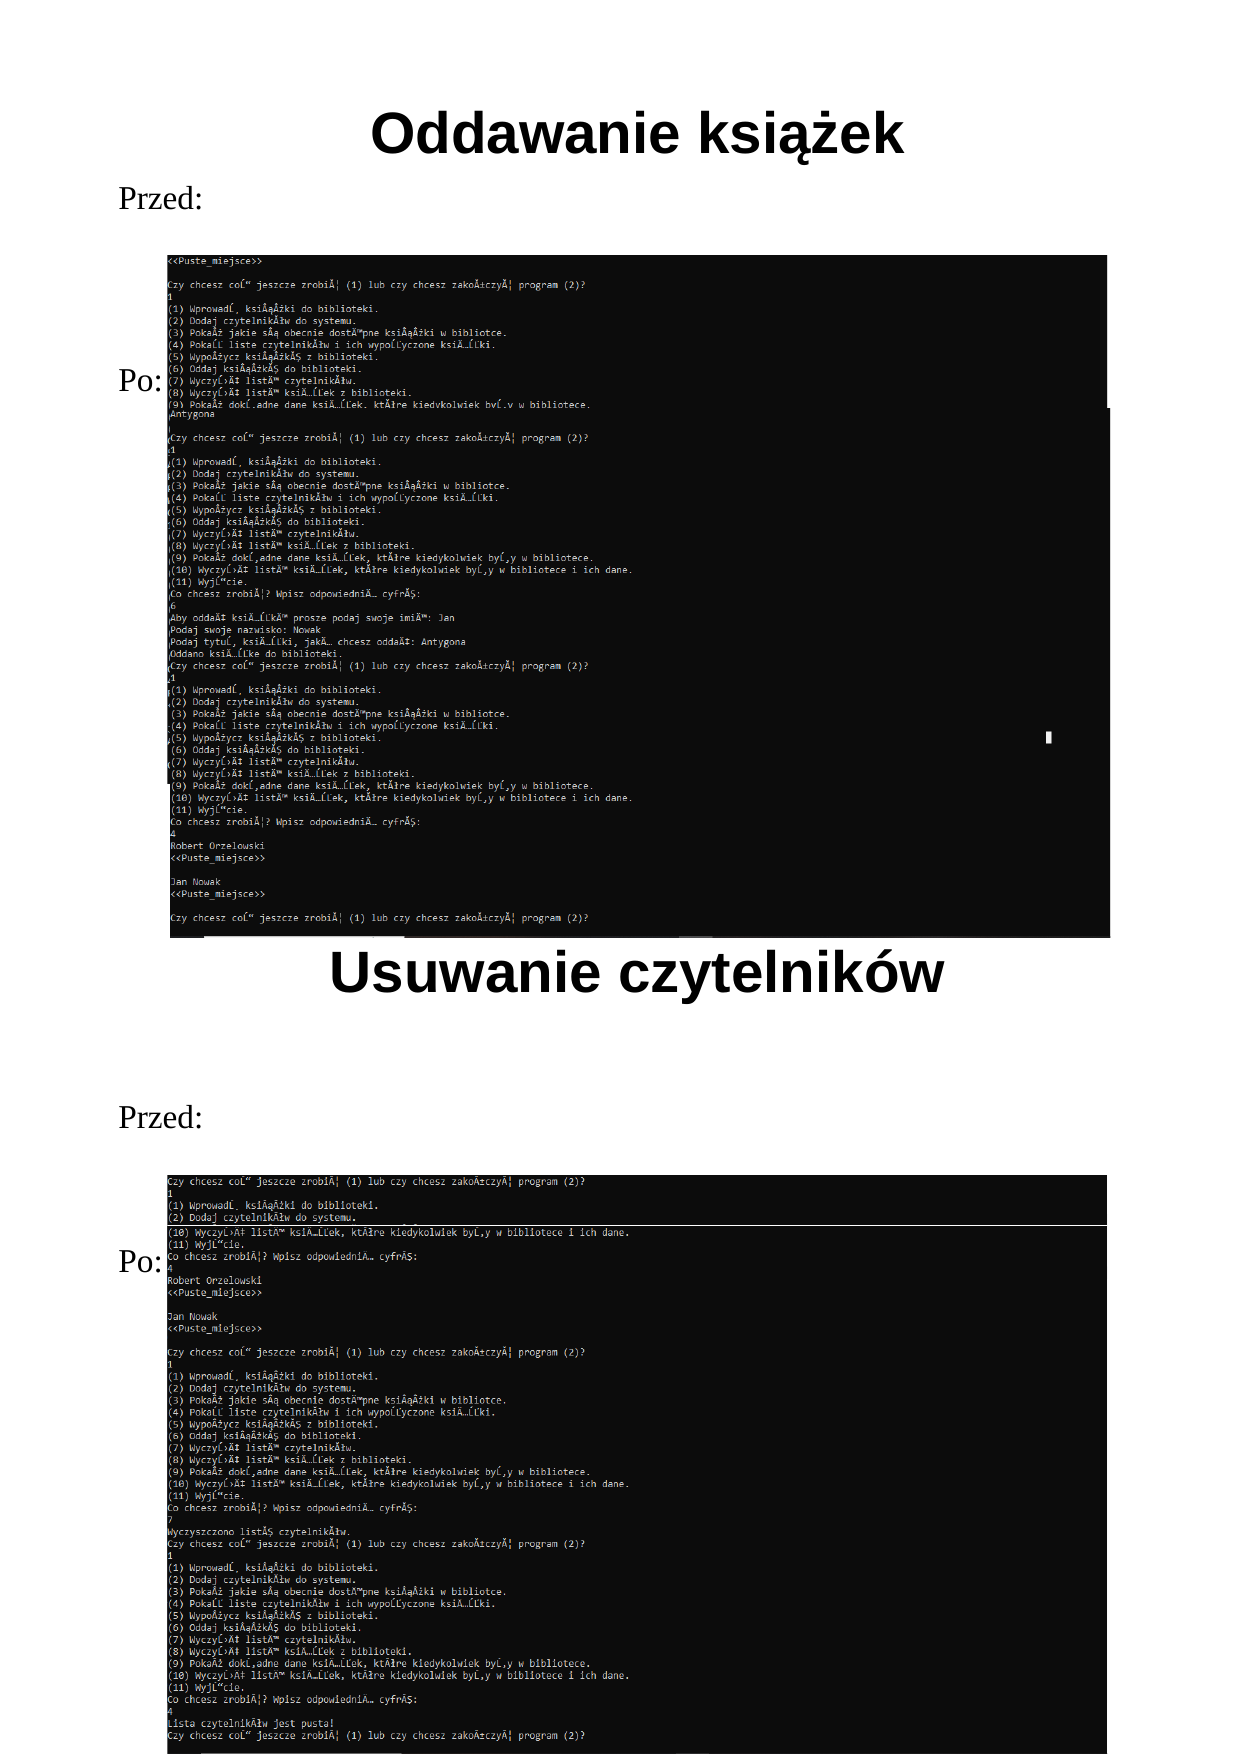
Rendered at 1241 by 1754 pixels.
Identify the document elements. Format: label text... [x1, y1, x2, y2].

picture [167, 255, 1111, 938]
text Przed: [118, 1098, 1157, 1136]
text Po: [118, 1241, 167, 1280]
title Usuwanie czytelników [118, 538, 1157, 1004]
title Oddawanie książek [118, 99, 1157, 166]
text [1108, 360, 1157, 399]
text Po: [118, 360, 167, 399]
picture [167, 1174, 1108, 1754]
text Przed: [118, 178, 1157, 217]
text [1108, 1241, 1157, 1280]
